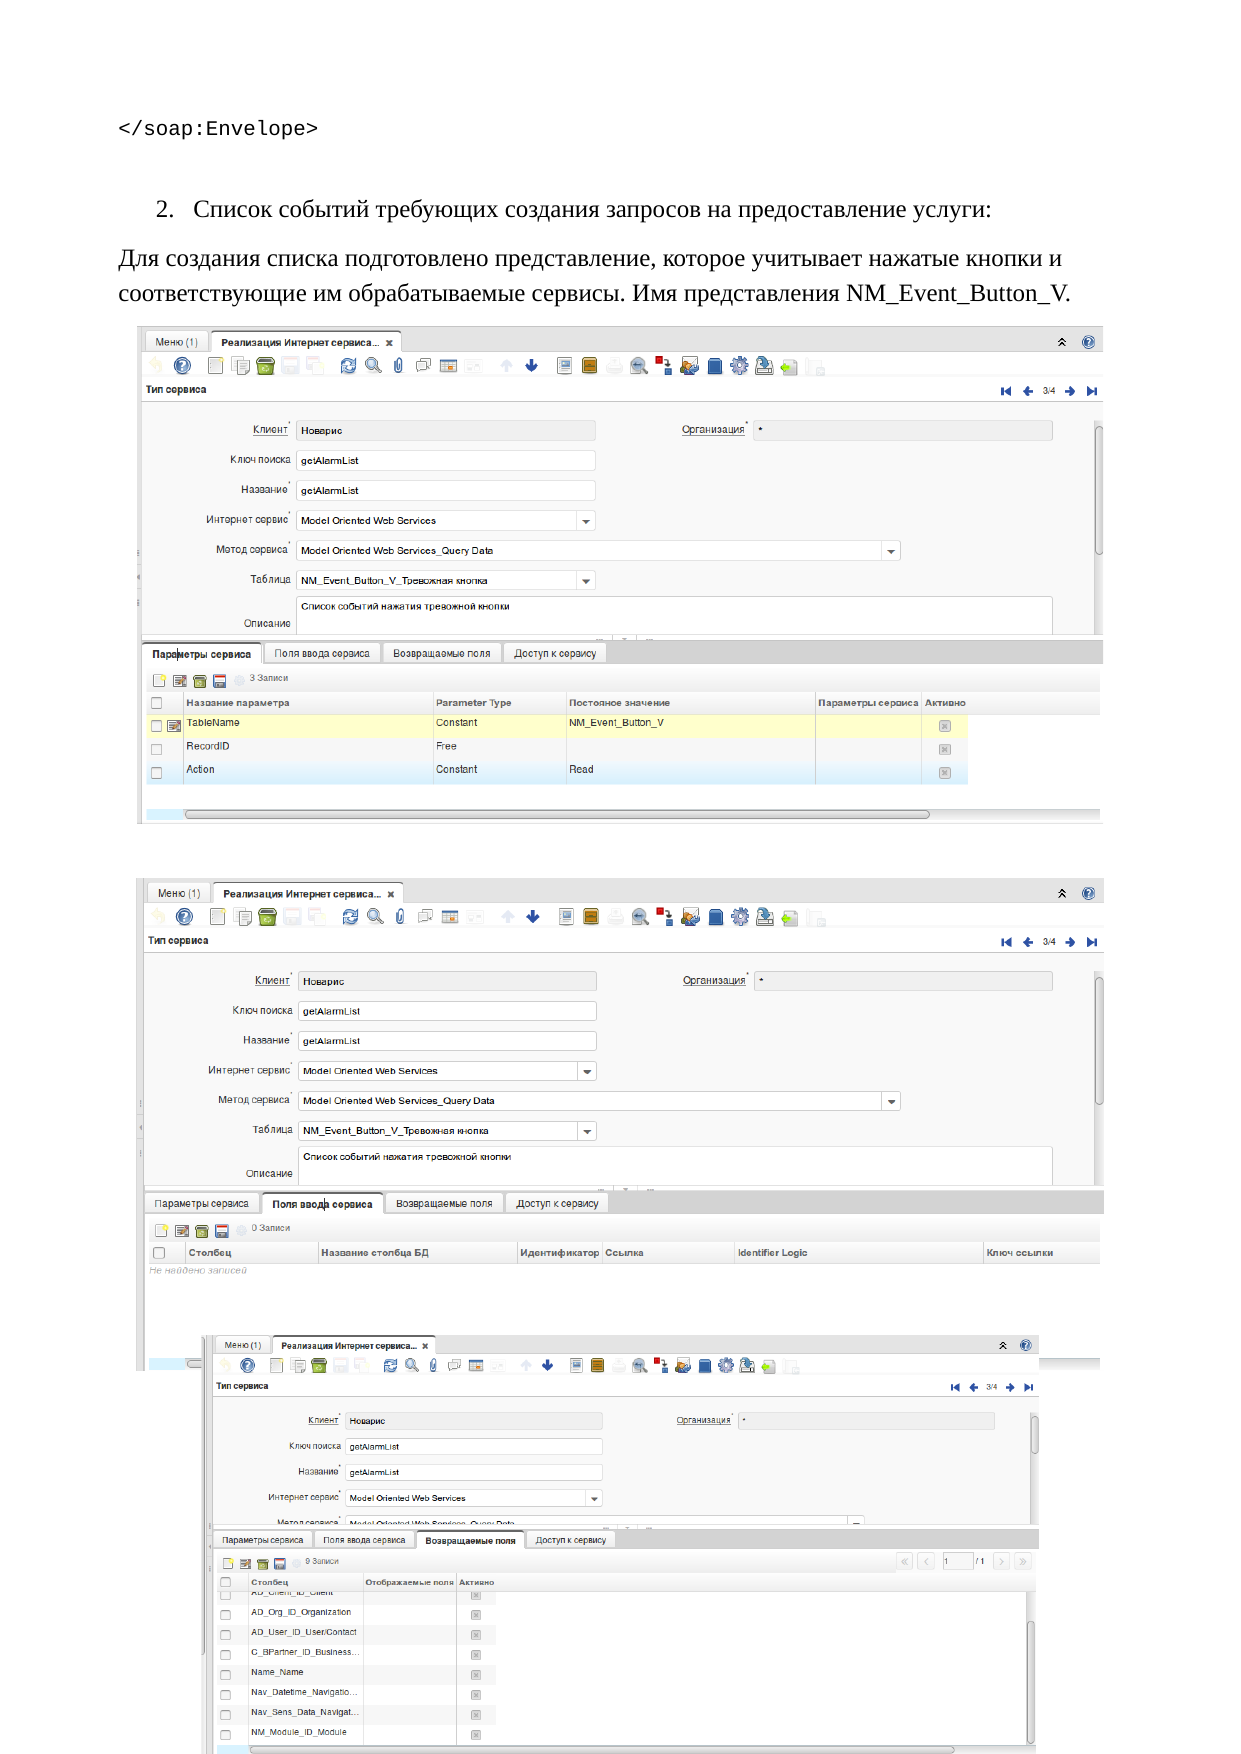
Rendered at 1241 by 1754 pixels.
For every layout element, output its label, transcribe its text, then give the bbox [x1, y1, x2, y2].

text </soap:Envelope> [118, 118, 1122, 142]
picture [137, 326, 1104, 824]
picture [136, 878, 1104, 1754]
text Для создания списка подготовлено представление, которое учитывает нажатые кнопки и соответствующие им обрабатываемые сервисы. Имя представления NM_Event_Button_V. [118, 243, 1122, 306]
list Список событий требующих создания запросов на предоставление услуги: [156, 194, 1122, 223]
